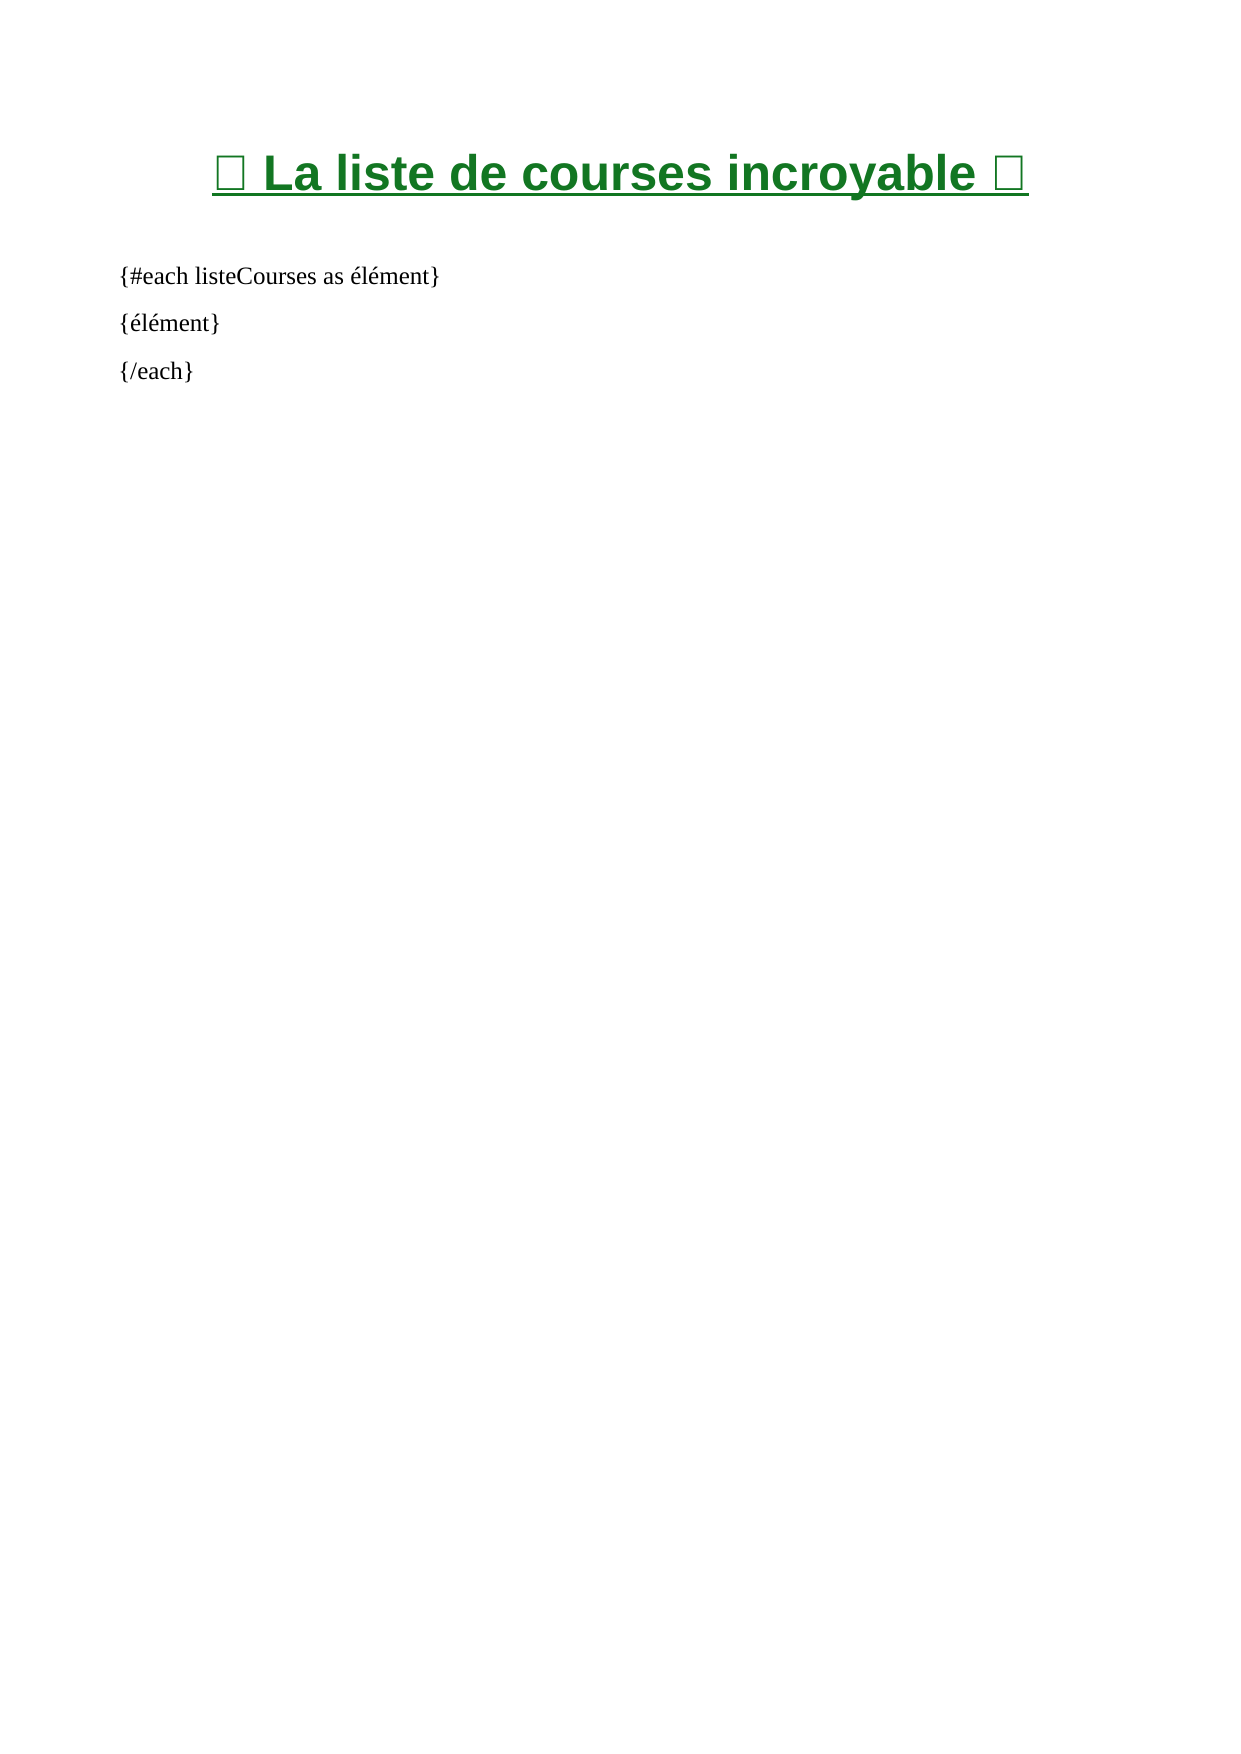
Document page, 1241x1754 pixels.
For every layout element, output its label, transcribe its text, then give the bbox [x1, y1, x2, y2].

text {élément} [118, 308, 1122, 337]
text {#each listeCourses as élément} [118, 261, 1122, 289]
text {/each} [118, 356, 1122, 385]
title 🧺 La liste de courses incroyable 🧺 [118, 143, 1122, 201]
